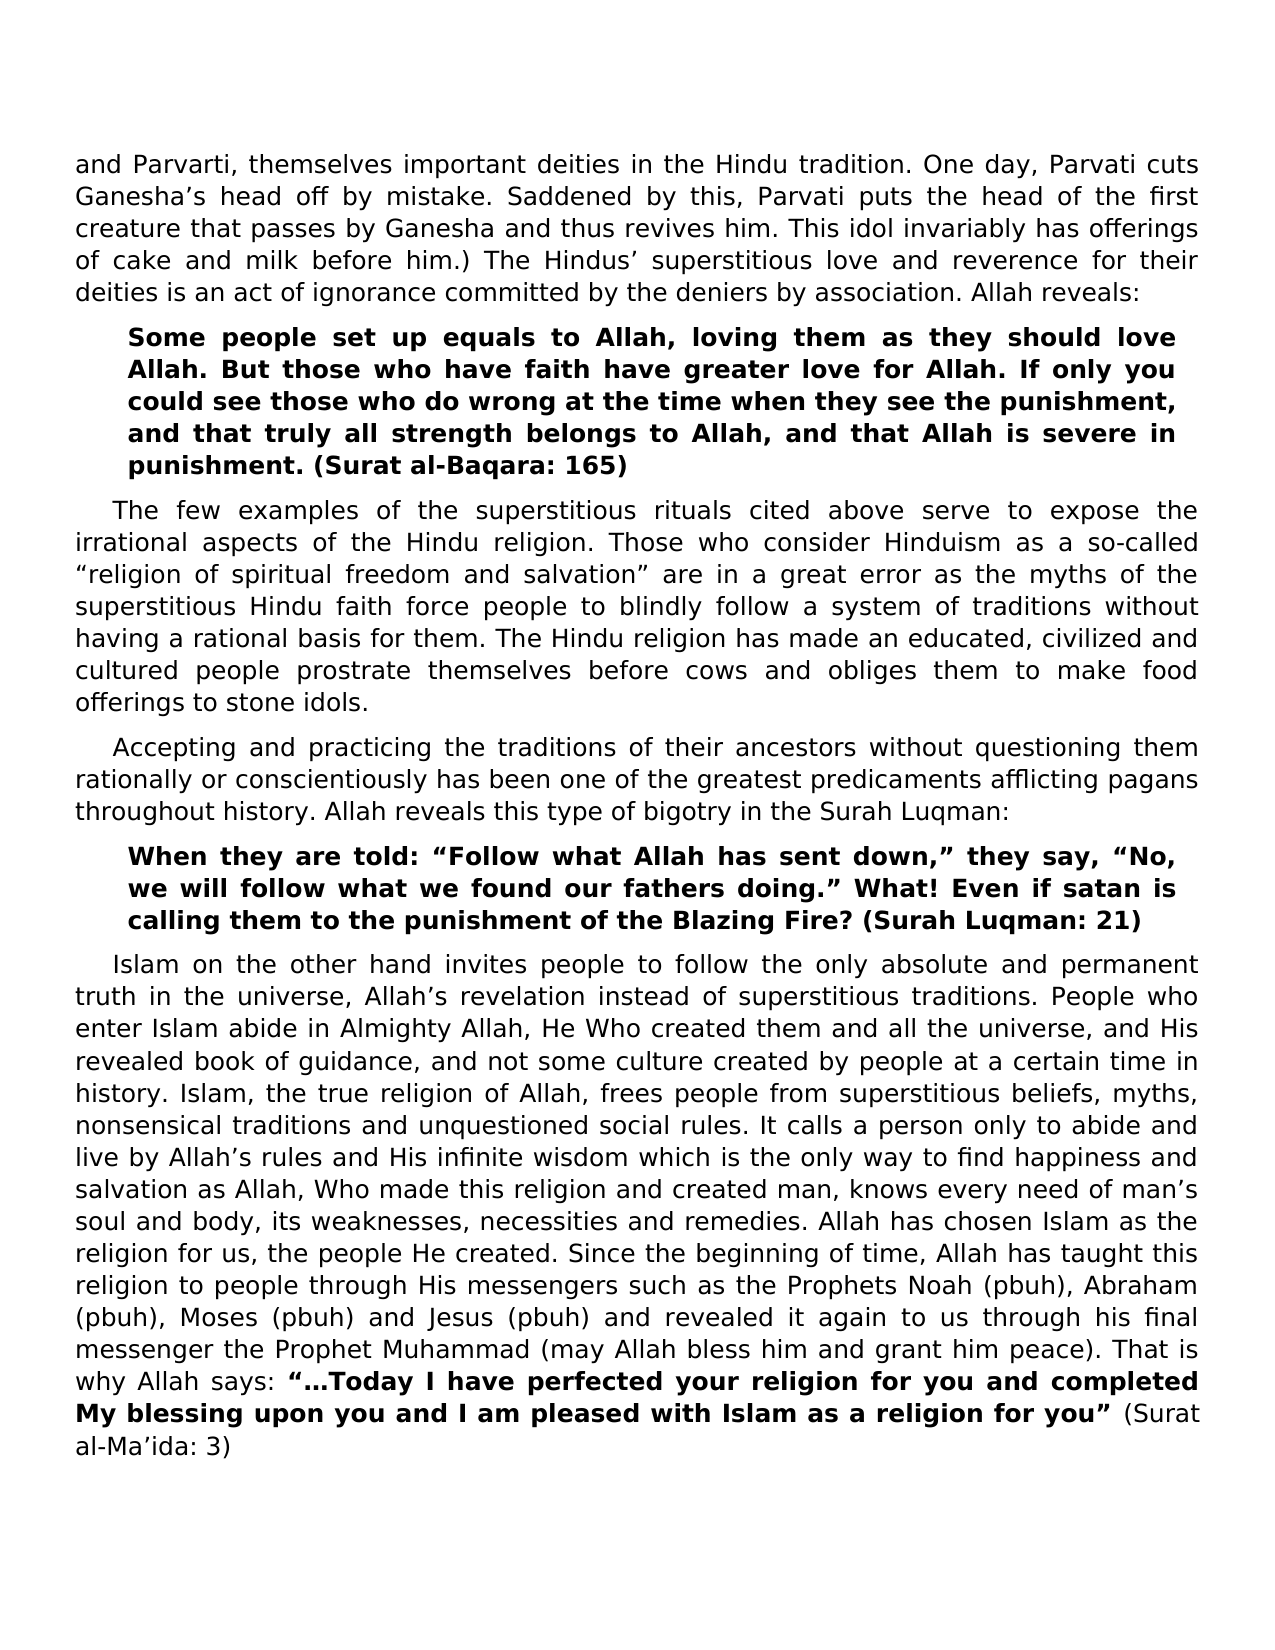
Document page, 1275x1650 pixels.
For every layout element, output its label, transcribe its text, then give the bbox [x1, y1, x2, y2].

text Some people set up equals to Allah, loving them as they should love Allah. But those who have faith have greater love for Allah. If only you could see those who do wrong at the time when they see the punishment, and that truly all strength belongs to Allah, and that Allah is severe in punishment. (Surat al-Baqara: 165) [127, 323, 1177, 480]
text When they are told: “Follow what Allah has sent down,” they say, “No, we will follow what we found our fathers doing.” What! Even if satan is calling them to the punishment of the Blazing Fire? (Surah Luqman: 21) [127, 842, 1177, 935]
text Islam on the other hand invites people to follow the only absolute and permanent truth in the universe, Allah’s revelation instead of superstitious traditions. People who enter Islam abide in Almighty Allah, He Who created them and all the universe, and His revealed book of guidance, and not some culture created by people at a certain time in history. Islam, the true religion of Allah, frees people from superstitious beliefs, myths, nonsensical traditions and unquestioned social rules. It calls a person only to abide and live by Allah’s rules and His infinite wisdom which is the only way to find happiness and salvation as Allah, Who made this religion and created man, knows every need of man’s soul and body, its weaknesses, necessities and remedies. Allah has chosen Islam as the religion for us, the people He created. Since the beginning of time, Allah has taught this religion to people through His messengers such as the Prophets Noah (pbuh), Abraham (pbuh), Moses (pbuh) and Jesus (pbuh) and revealed it again to us through his final messenger the Prophet Muhammad (may Allah bless him and grant him peace). That is why Allah says: “…Today I have perfected your religion for you and completed My blessing upon you and I am pleased with Islam as a religion for you” (Surat al-Ma’ida: 3) [75, 950, 1200, 1461]
text and Parvarti, themselves important deities in the Hindu tradition. One day, Parvati cuts Ganesha’s head off by mistake. Saddened by this, Parvati puts the head of the first creature that passes by Ganesha and thus revives him. This idol invariably has offerings of cake and milk before him.) The Hindus’ superstitious love and reverence for their deities is an act of ignorance committed by the deniers by association. Allah reveals: [75, 150, 1200, 307]
text Accepting and practicing the traditions of their ancestors without questioning them rationally or conscientiously has been one of the greatest predicaments afflicting pagans throughout history. Allah reveals this type of bigotry in the Surah Luqman: [75, 733, 1200, 826]
text The few examples of the superstitious rituals cited above serve to expose the irrational aspects of the Hindu religion. Those who consider Hinduism as a so-called “religion of spiritual freedom and salvation” are in a great error as the myths of the superstitious Hindu faith force people to blindly follow a system of traditions without having a rational basis for them. The Hindu religion has made an educated, civilized and cultured people prostrate themselves before cows and obliges them to make food offerings to stone idols. [75, 496, 1200, 717]
